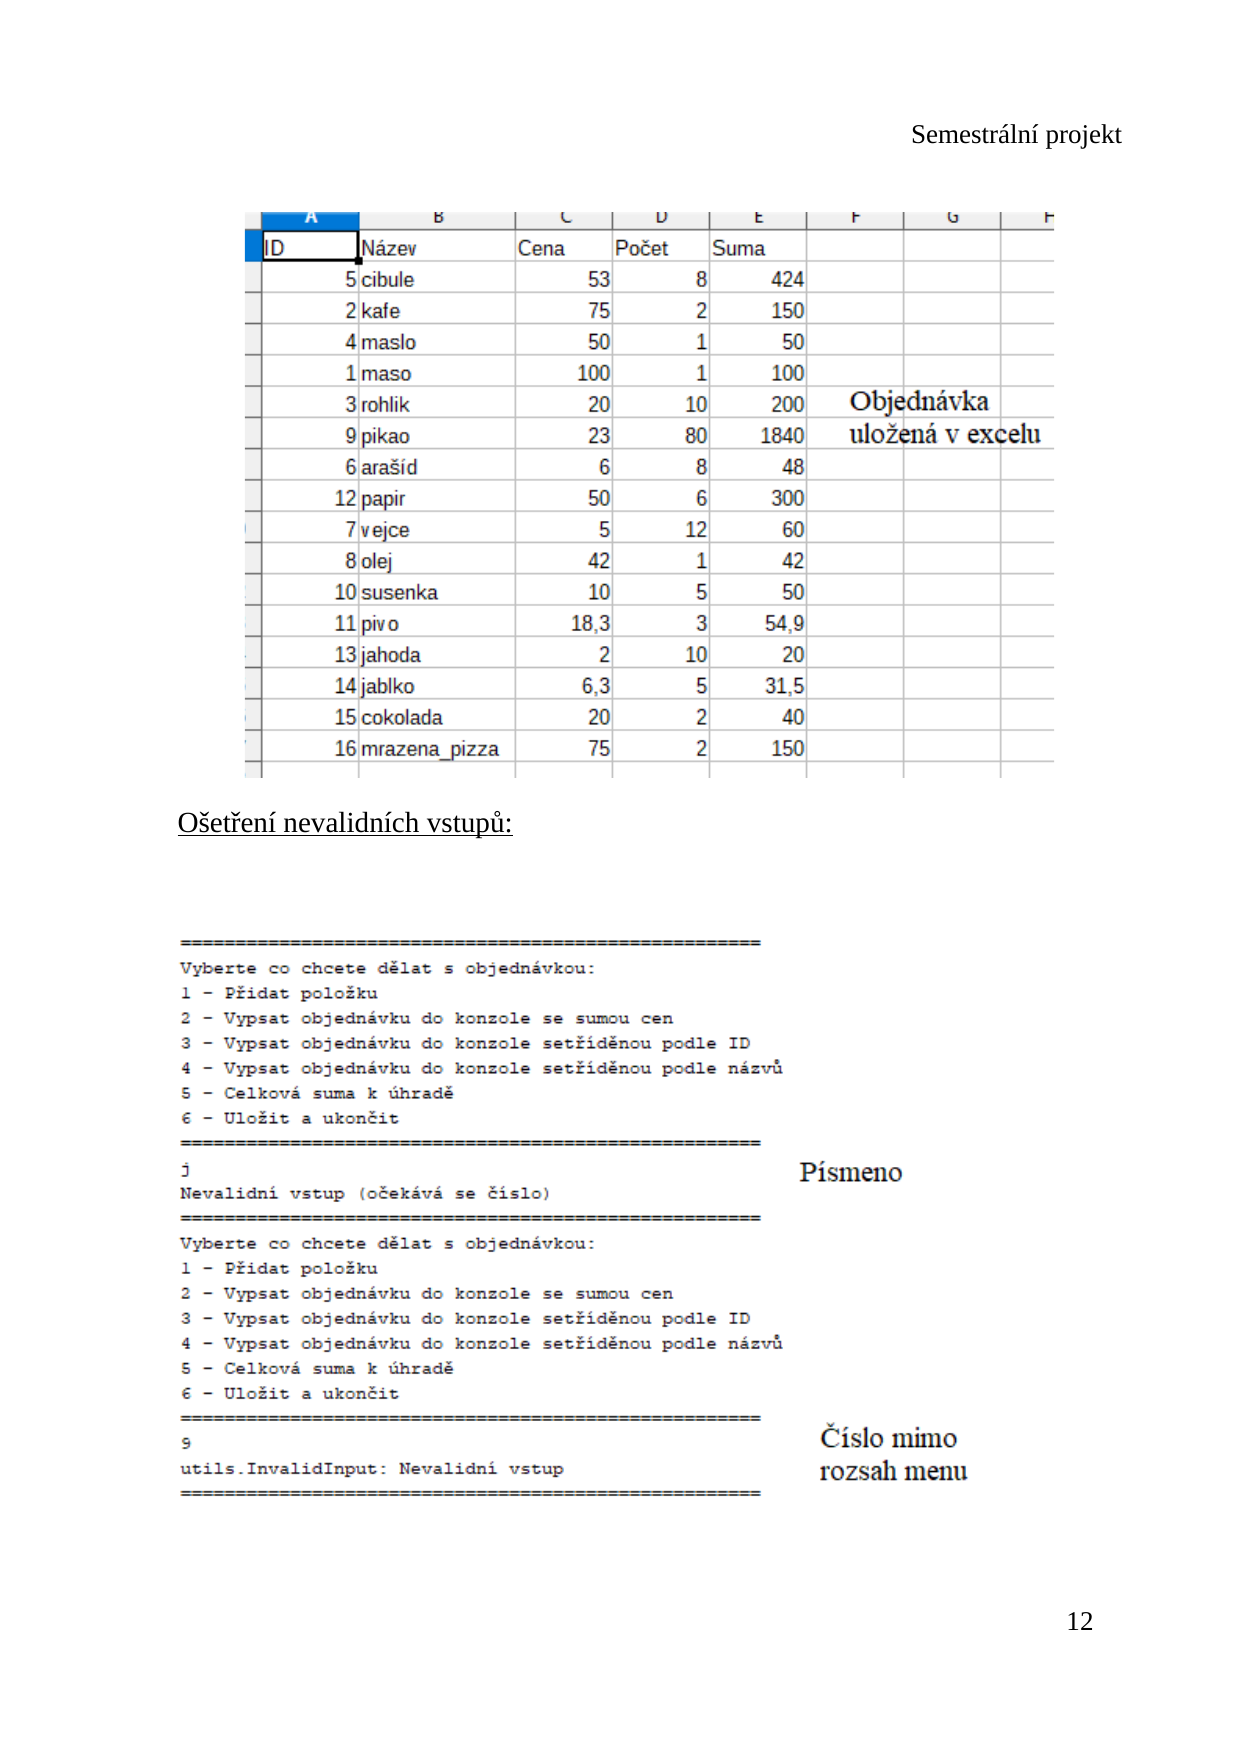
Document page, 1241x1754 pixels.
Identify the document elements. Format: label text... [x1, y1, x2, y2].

picture [244, 212, 1055, 778]
picture [162, 933, 1002, 1507]
text Ošetření nevalidních vstupů: [177, 806, 1122, 839]
